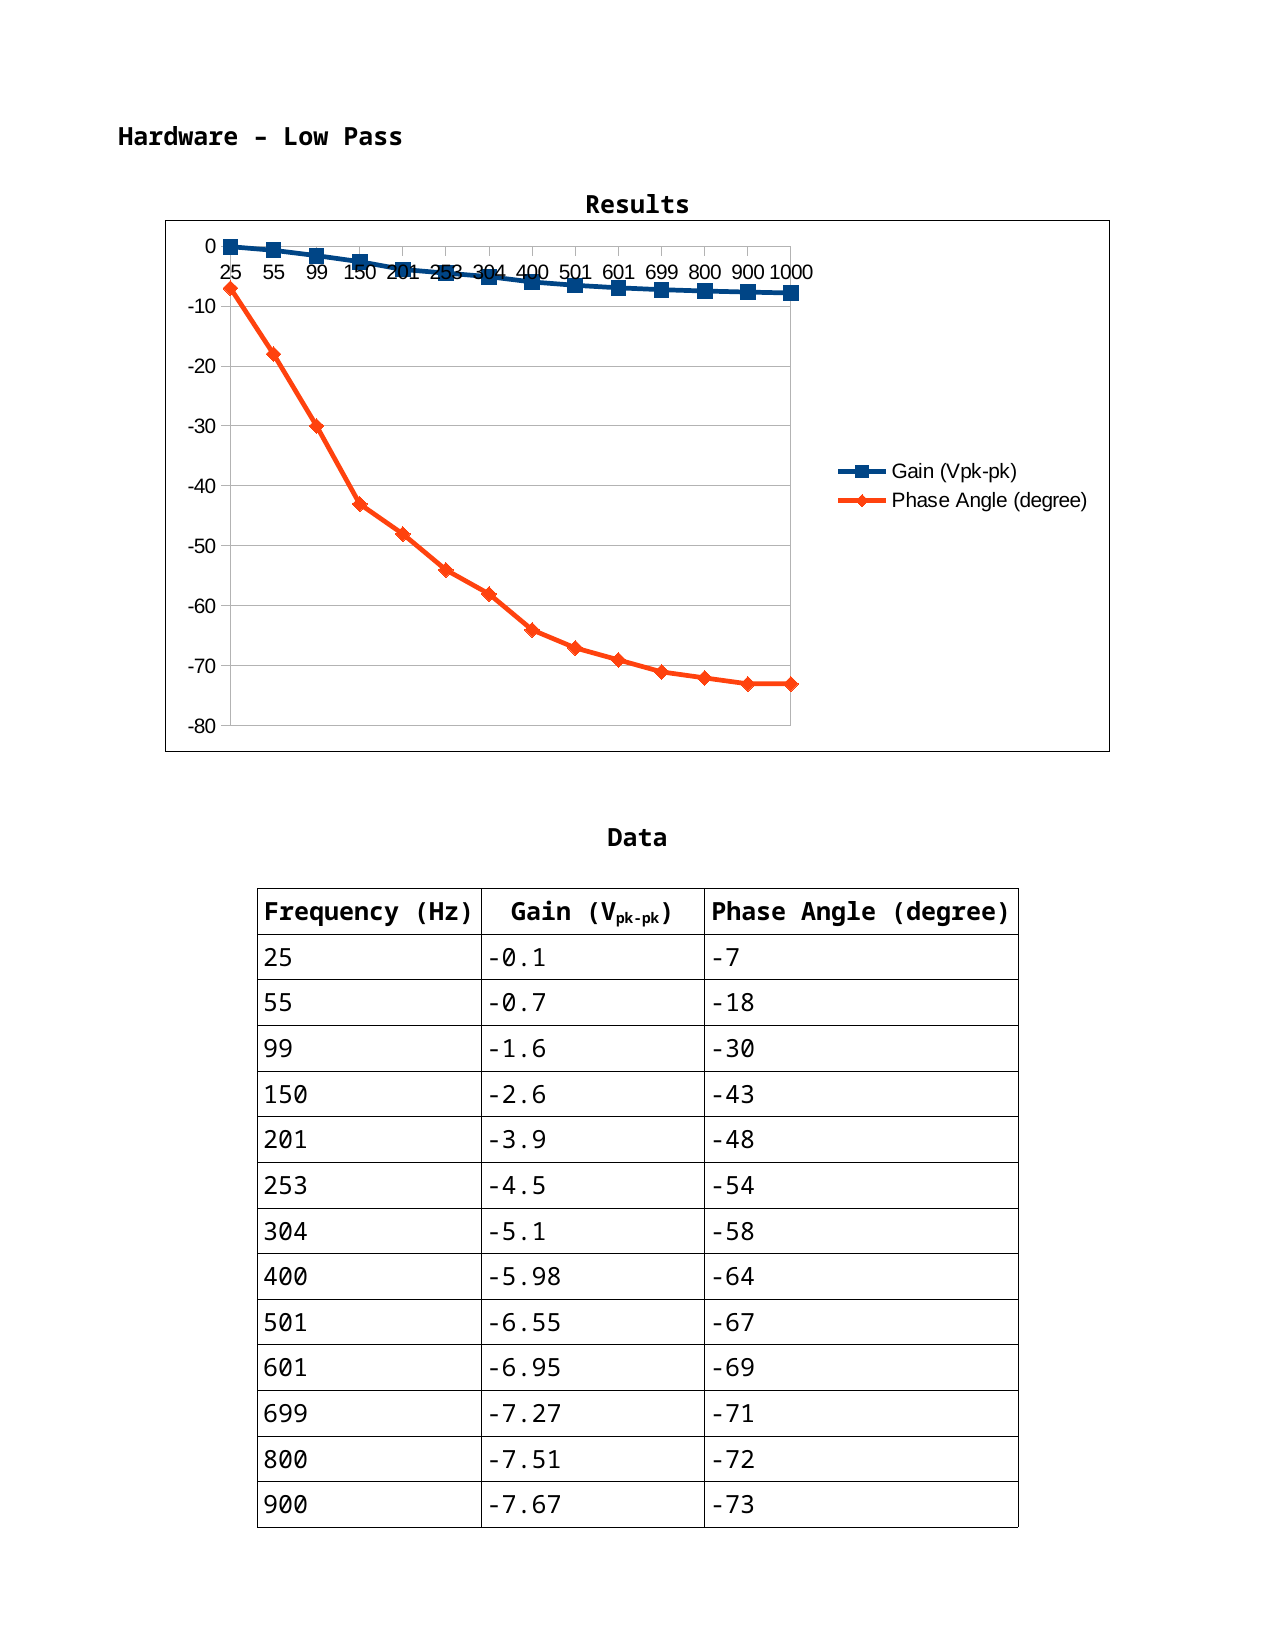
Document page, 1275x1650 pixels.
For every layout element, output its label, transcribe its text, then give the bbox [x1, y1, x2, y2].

table_cell -71 [705, 1391, 1018, 1436]
table_cell -7.51 [482, 1437, 704, 1481]
table_cell -7 [705, 935, 1018, 979]
text Results [118, 186, 1157, 220]
table_cell -5.1 [482, 1209, 704, 1253]
table_header Frequency (Hz) [258, 889, 481, 934]
text Hardware – Low Pass [118, 118, 1157, 152]
table_cell -1.6 [482, 1026, 704, 1071]
table_cell 25 [258, 935, 481, 979]
table_cell 699 [258, 1391, 481, 1436]
table_cell 601 [258, 1345, 481, 1390]
table_cell -6.95 [482, 1345, 704, 1390]
table_cell 201 [258, 1117, 481, 1162]
table_header Phase Angle (degree) [705, 889, 1018, 934]
table_cell 400 [258, 1254, 481, 1299]
table_cell 304 [258, 1209, 481, 1253]
table_cell -58 [705, 1209, 1018, 1253]
table_cell -5.98 [482, 1254, 704, 1299]
table_cell -18 [705, 980, 1018, 1025]
table_cell -7.27 [482, 1391, 704, 1436]
table_cell 501 [258, 1300, 481, 1344]
table_cell -30 [705, 1026, 1018, 1071]
text Data [118, 820, 1157, 854]
table_cell -7.67 [482, 1482, 704, 1527]
table_cell -43 [705, 1072, 1018, 1116]
table_cell -64 [705, 1254, 1018, 1299]
table_cell -2.6 [482, 1072, 704, 1116]
table_cell -6.55 [482, 1300, 704, 1344]
table_cell 150 [258, 1072, 481, 1116]
table_cell -54 [705, 1163, 1018, 1207]
table_cell -69 [705, 1345, 1018, 1390]
table_cell -0.1 [482, 935, 704, 979]
table_header Gain (Vpk-pk) [482, 889, 704, 934]
table_cell 55 [258, 980, 481, 1025]
table_cell -3.9 [482, 1117, 704, 1162]
table_cell 99 [258, 1026, 481, 1071]
table_cell -67 [705, 1300, 1018, 1344]
table_cell -0.7 [482, 980, 704, 1025]
table_cell 800 [258, 1437, 481, 1481]
table_cell 253 [258, 1163, 481, 1207]
table_cell -73 [705, 1482, 1018, 1527]
table_cell -48 [705, 1117, 1018, 1162]
table_cell -72 [705, 1437, 1018, 1481]
table_cell 900 [258, 1482, 481, 1527]
table_cell -4.5 [482, 1163, 704, 1207]
